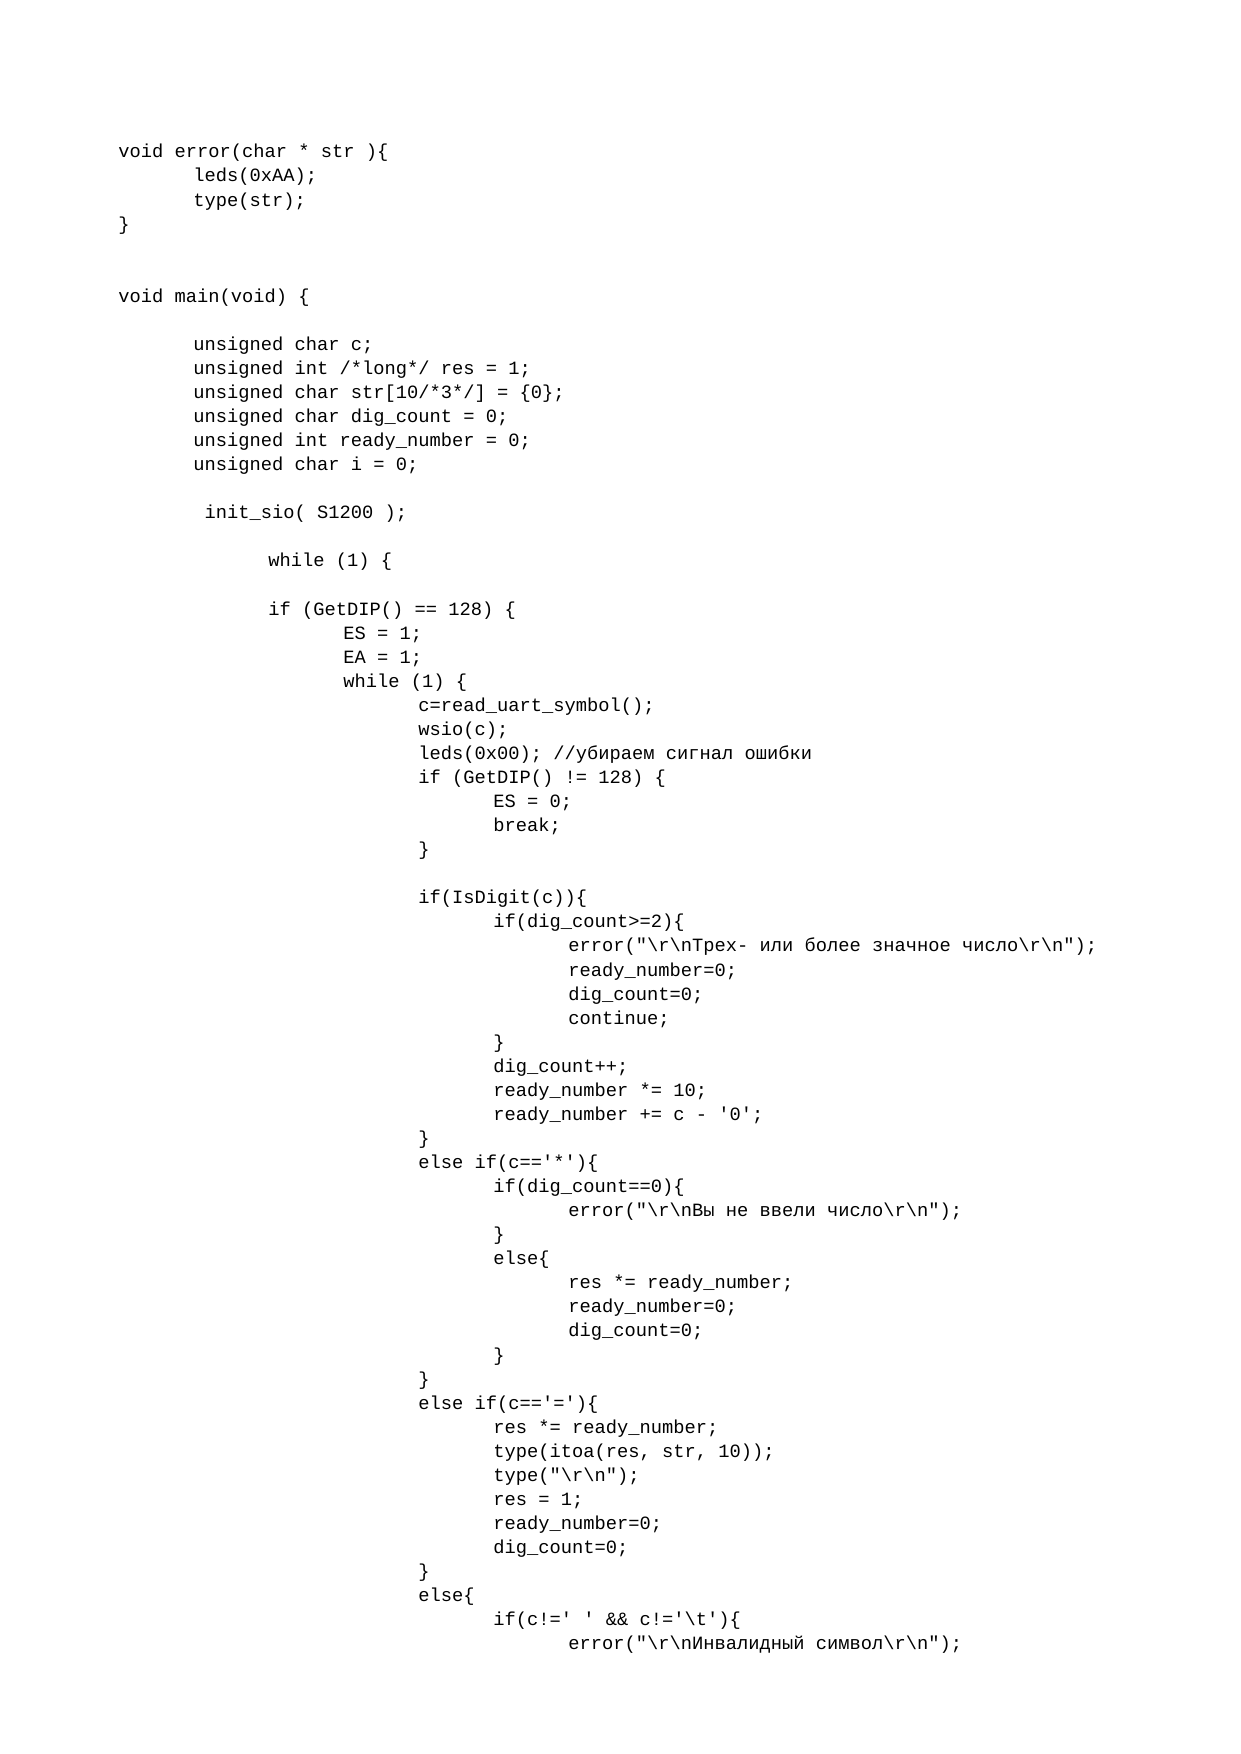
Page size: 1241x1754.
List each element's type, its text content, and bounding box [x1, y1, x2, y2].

text } [118, 840, 1181, 861]
text continue; [118, 1008, 1181, 1030]
text else if(c=='*'){ [118, 1153, 1181, 1174]
text dig_count++; [118, 1057, 1181, 1078]
text type(str); [118, 190, 1181, 212]
text unsigned int ready_number = 0; [118, 431, 1181, 452]
text if(c!=' ' && c!='\t'){ [118, 1610, 1181, 1631]
text res *= ready_number; [118, 1273, 1181, 1294]
text while (1) { [118, 551, 1181, 572]
text if (GetDIP() == 128) { [118, 599, 1181, 621]
text res *= ready_number; [118, 1417, 1181, 1439]
text EA = 1; [118, 647, 1181, 669]
text } [118, 1562, 1181, 1583]
text unsigned char c; [118, 335, 1181, 356]
text ES = 0; [118, 792, 1181, 813]
text type("\r\n"); [118, 1466, 1181, 1487]
text type(itoa(res, str, 10)); [118, 1442, 1181, 1463]
text if(dig_count==0){ [118, 1177, 1181, 1198]
text error("\r\nТрех- или более значное число\r\n"); [118, 936, 1181, 957]
text dig_count=0; [118, 984, 1181, 1006]
text ready_number=0; [118, 960, 1181, 982]
text ready_number=0; [118, 1514, 1181, 1535]
text res = 1; [118, 1490, 1181, 1511]
text unsigned char str[10/*3*/] = {0}; [118, 383, 1181, 404]
text ready_number *= 10; [118, 1081, 1181, 1102]
text init_sio( S1200 ); [118, 503, 1181, 524]
text c=read_uart_symbol(); [118, 696, 1181, 717]
text wsio(c); [118, 720, 1181, 741]
text dig_count=0; [118, 1321, 1181, 1342]
text if (GetDIP() != 128) { [118, 768, 1181, 789]
text ES = 1; [118, 623, 1181, 645]
text else{ [118, 1586, 1181, 1607]
text if(dig_count>=2){ [118, 912, 1181, 933]
text } [118, 1032, 1181, 1054]
text unsigned char i = 0; [118, 455, 1181, 476]
text else{ [118, 1249, 1181, 1270]
text ready_number += c - '0'; [118, 1105, 1181, 1126]
text leds(0x00); //убираем сигнал ошибки [118, 744, 1181, 765]
text break; [118, 816, 1181, 837]
text else if(c=='='){ [118, 1393, 1181, 1415]
text } [118, 1345, 1181, 1367]
text } [118, 1129, 1181, 1150]
text unsigned int /*long*/ res = 1; [118, 359, 1181, 380]
text ready_number=0; [118, 1297, 1181, 1318]
text error("\r\nВы не ввели число\r\n"); [118, 1201, 1181, 1222]
text if(IsDigit(c)){ [118, 888, 1181, 909]
text while (1) { [118, 672, 1181, 693]
text void error(char * str ){ [118, 142, 1181, 163]
text void main(void) { [118, 287, 1181, 308]
text dig_count=0; [118, 1538, 1181, 1559]
text error("\r\nИнвалидный символ\r\n"); [118, 1634, 1181, 1655]
text unsigned char dig_count = 0; [118, 407, 1181, 428]
text leds(0xAA); [118, 166, 1181, 187]
text } [118, 1225, 1181, 1246]
text } [118, 214, 1181, 236]
text } [118, 1369, 1181, 1391]
